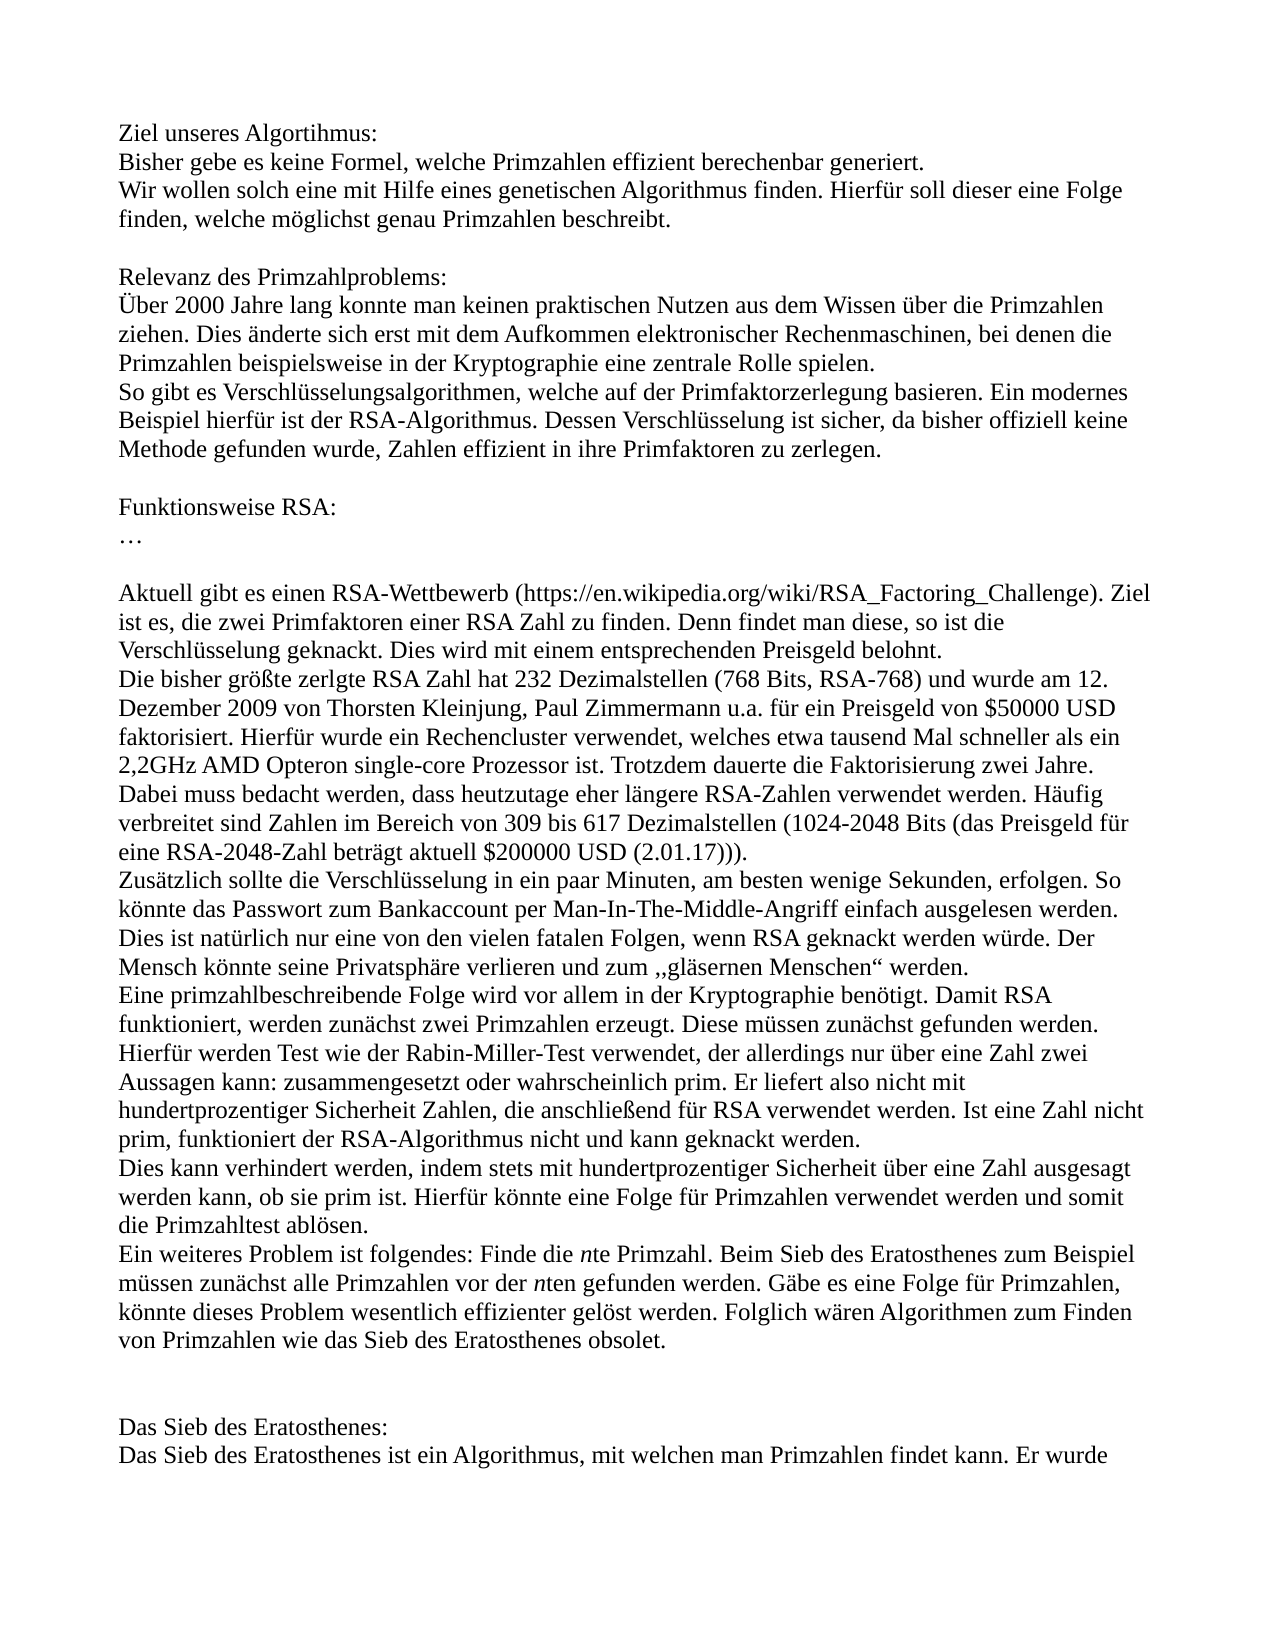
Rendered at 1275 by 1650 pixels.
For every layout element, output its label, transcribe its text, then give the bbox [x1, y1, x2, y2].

list Ziel unseres Algortihmus: [118, 118, 1157, 147]
list Über 2000 Jahre lang konnte man keinen praktischen Nutzen aus dem Wissen über die Primzahlen ziehen. Dies änderte sich erst mit dem Aufkommen elektronischer Rechenmaschinen, bei denen die Primzahlen beispielsweise in der Kryptographie eine zentrale Rolle spielen. [118, 291, 1157, 377]
list Aktuell gibt es einen RSA-Wettbewerb (https://en.wikipedia.org/wiki/RSA_Factoring_Challenge). Ziel ist es, die zwei Primfaktoren einer RSA Zahl zu finden. Denn findet man diese, so ist die Verschlüsselung geknackt. Dies wird mit einem entsprechenden Preisgeld belohnt. [118, 578, 1157, 664]
list Relevanz des Primzahlproblems: [118, 262, 1157, 291]
list Die bisher größte zerlgte RSA Zahl hat 232 Dezimalstellen (768 Bits, RSA-768) und wurde am 12. Dezember 2009 von Thorsten Kleinjung, Paul Zimmermann u.a. für ein Preisgeld von $50000 USD faktorisiert. Hierfür wurde ein Rechencluster verwendet, welches etwa tausend Mal schneller als ein 2,2GHz AMD Opteron single-core Prozessor ist. Trotzdem dauerte die Faktorisierung zwei Jahre. [118, 664, 1157, 779]
list Das Sieb des Eratosthenes: [118, 1412, 1157, 1441]
list Eine primzahlbeschreibende Folge wird vor allem in der Kryptographie benötigt. Damit RSA funktioniert, werden zunächst zwei Primzahlen erzeugt. Diese müssen zunächst gefunden werden. Hierfür werden Test wie der Rabin-Miller-Test verwendet, der allerdings nur über eine Zahl zwei Aussagen kann: zusammengesetzt oder wahrscheinlich prim. Er liefert also nicht mit hundertprozentiger Sicherheit Zahlen, die anschließend für RSA verwendet werden. Ist eine Zahl nicht prim, funktioniert der RSA-Algorithmus nicht und kann geknackt werden. [118, 981, 1157, 1153]
list Dies kann verhindert werden, indem stets mit hundertprozentiger Sicherheit über eine Zahl ausgesagt werden kann, ob sie prim ist. Hierfür könnte eine Folge für Primzahlen verwendet werden und somit die Primzahltest ablösen. [118, 1153, 1157, 1239]
list Ein weiteres Problem ist folgendes: Finde die nte Primzahl. Beim Sieb des Eratosthenes zum Beispiel müssen zunächst alle Primzahlen vor der nten gefunden werden. Gäbe es eine Folge für Primzahlen, könnte dieses Problem wesentlich effizienter gelöst werden. Folglich wären Algorithmen zum Finden von Primzahlen wie das Sieb des Eratosthenes obsolet. [118, 1239, 1157, 1354]
list Funktionsweise RSA: [118, 492, 1157, 521]
list Wir wollen solch eine mit Hilfe eines genetischen Algorithmus finden. Hierfür soll dieser eine Folge finden, welche möglichst genau Primzahlen beschreibt. [118, 176, 1157, 233]
list So gibt es Verschlüsselungsalgorithmen, welche auf der Primfaktorzerlegung basieren. Ein modernes Beispiel hierfür ist der RSA-Algorithmus. Dessen Verschlüsselung ist sicher, da bisher offiziell keine Methode gefunden wurde, Zahlen effizient in ihre Primfaktoren zu zerlegen. [118, 377, 1157, 463]
list … [118, 521, 1157, 549]
list Zusätzlich sollte die Verschlüsselung in ein paar Minuten, am besten wenige Sekunden, erfolgen. So könnte das Passwort zum Bankaccount per Man-In-The-Middle-Angriff einfach ausgelesen werden. Dies ist natürlich nur eine von den vielen fatalen Folgen, wenn RSA geknackt werden würde. Der Mensch könnte seine Privatsphäre verlieren und zum ,,gläsernen Menschen“ werden. [118, 866, 1157, 981]
list Das Sieb des Eratosthenes ist ein Algorithmus, mit welchen man Primzahlen findet kann. Er wurde [118, 1441, 1157, 1469]
list Bisher gebe es keine Formel, welche Primzahlen effizient berechenbar generiert. [118, 147, 1157, 176]
list Dabei muss bedacht werden, dass heutzutage eher längere RSA-Zahlen verwendet werden. Häufig verbreitet sind Zahlen im Bereich von 309 bis 617 Dezimalstellen (1024-2048 Bits (das Preisgeld für eine RSA-2048-Zahl beträgt aktuell $200000 USD (2.01.17))). [118, 779, 1157, 866]
